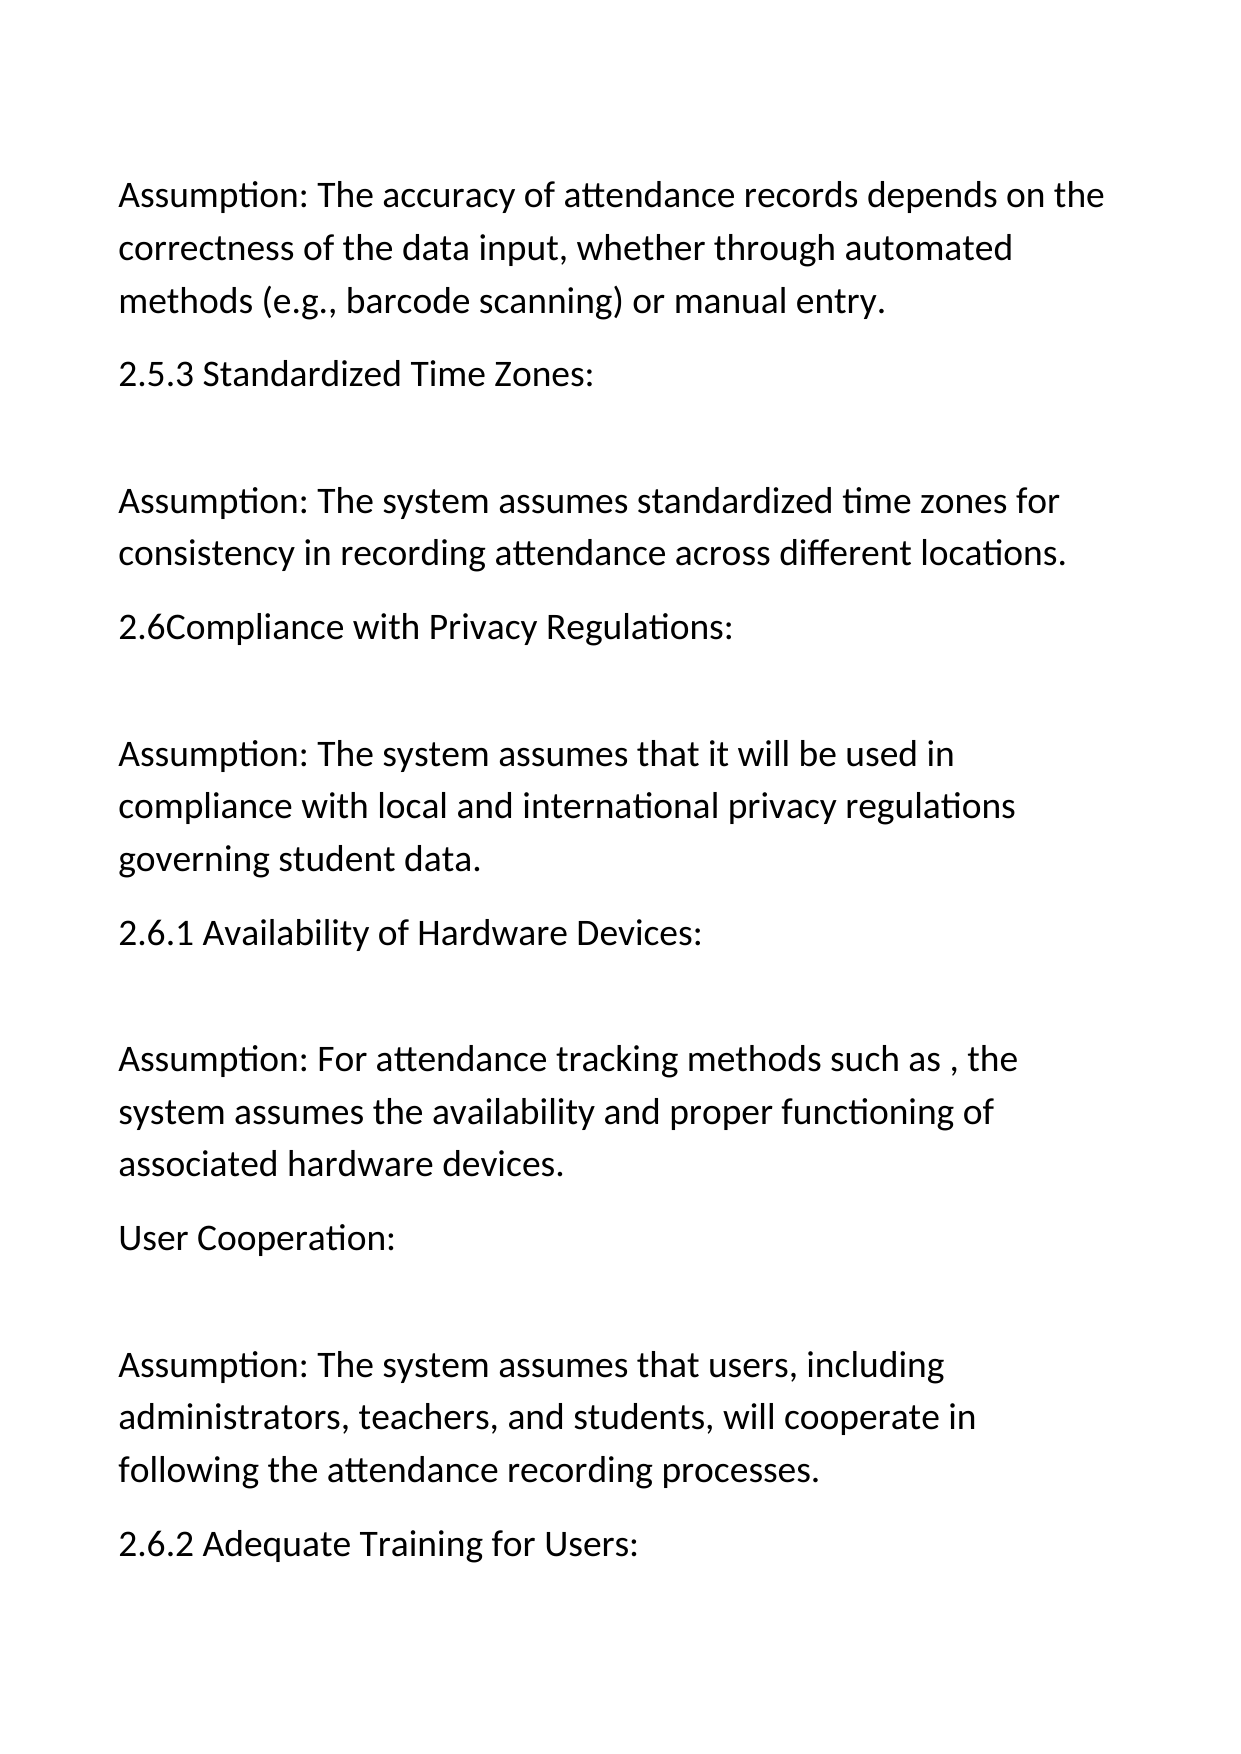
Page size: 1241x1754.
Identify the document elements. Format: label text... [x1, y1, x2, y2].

text 2.5.3 Standardized Time Zones: [118, 350, 1122, 396]
text 2.6.2 Adequate Training for Users: [118, 1519, 1122, 1565]
text Assumption: For attendance tracking methods such as , the system assumes the availability and proper functioning of associated hardware devices. [118, 1035, 1122, 1186]
text 2.6.1 Availability of Hardware Devices: [118, 908, 1122, 954]
text Assumption: The system assumes that users, including administrators, teachers, and students, will cooperate in following the attendance recording processes. [118, 1341, 1122, 1492]
text User Cooperation: [118, 1214, 1122, 1260]
text Assumption: The system assumes standardized time zones for consistency in recording attendance across different locations. [118, 477, 1122, 575]
text Assumption: The accuracy of attendance records depends on the correctness of the data input, whether through automated methods (e.g., barcode scanning) or manual entry. [118, 171, 1122, 322]
text 2.6Compliance with Privacy Regulations: [118, 603, 1122, 649]
text Assumption: The system assumes that it will be used in compliance with local and international privacy regulations governing student data. [118, 729, 1122, 881]
